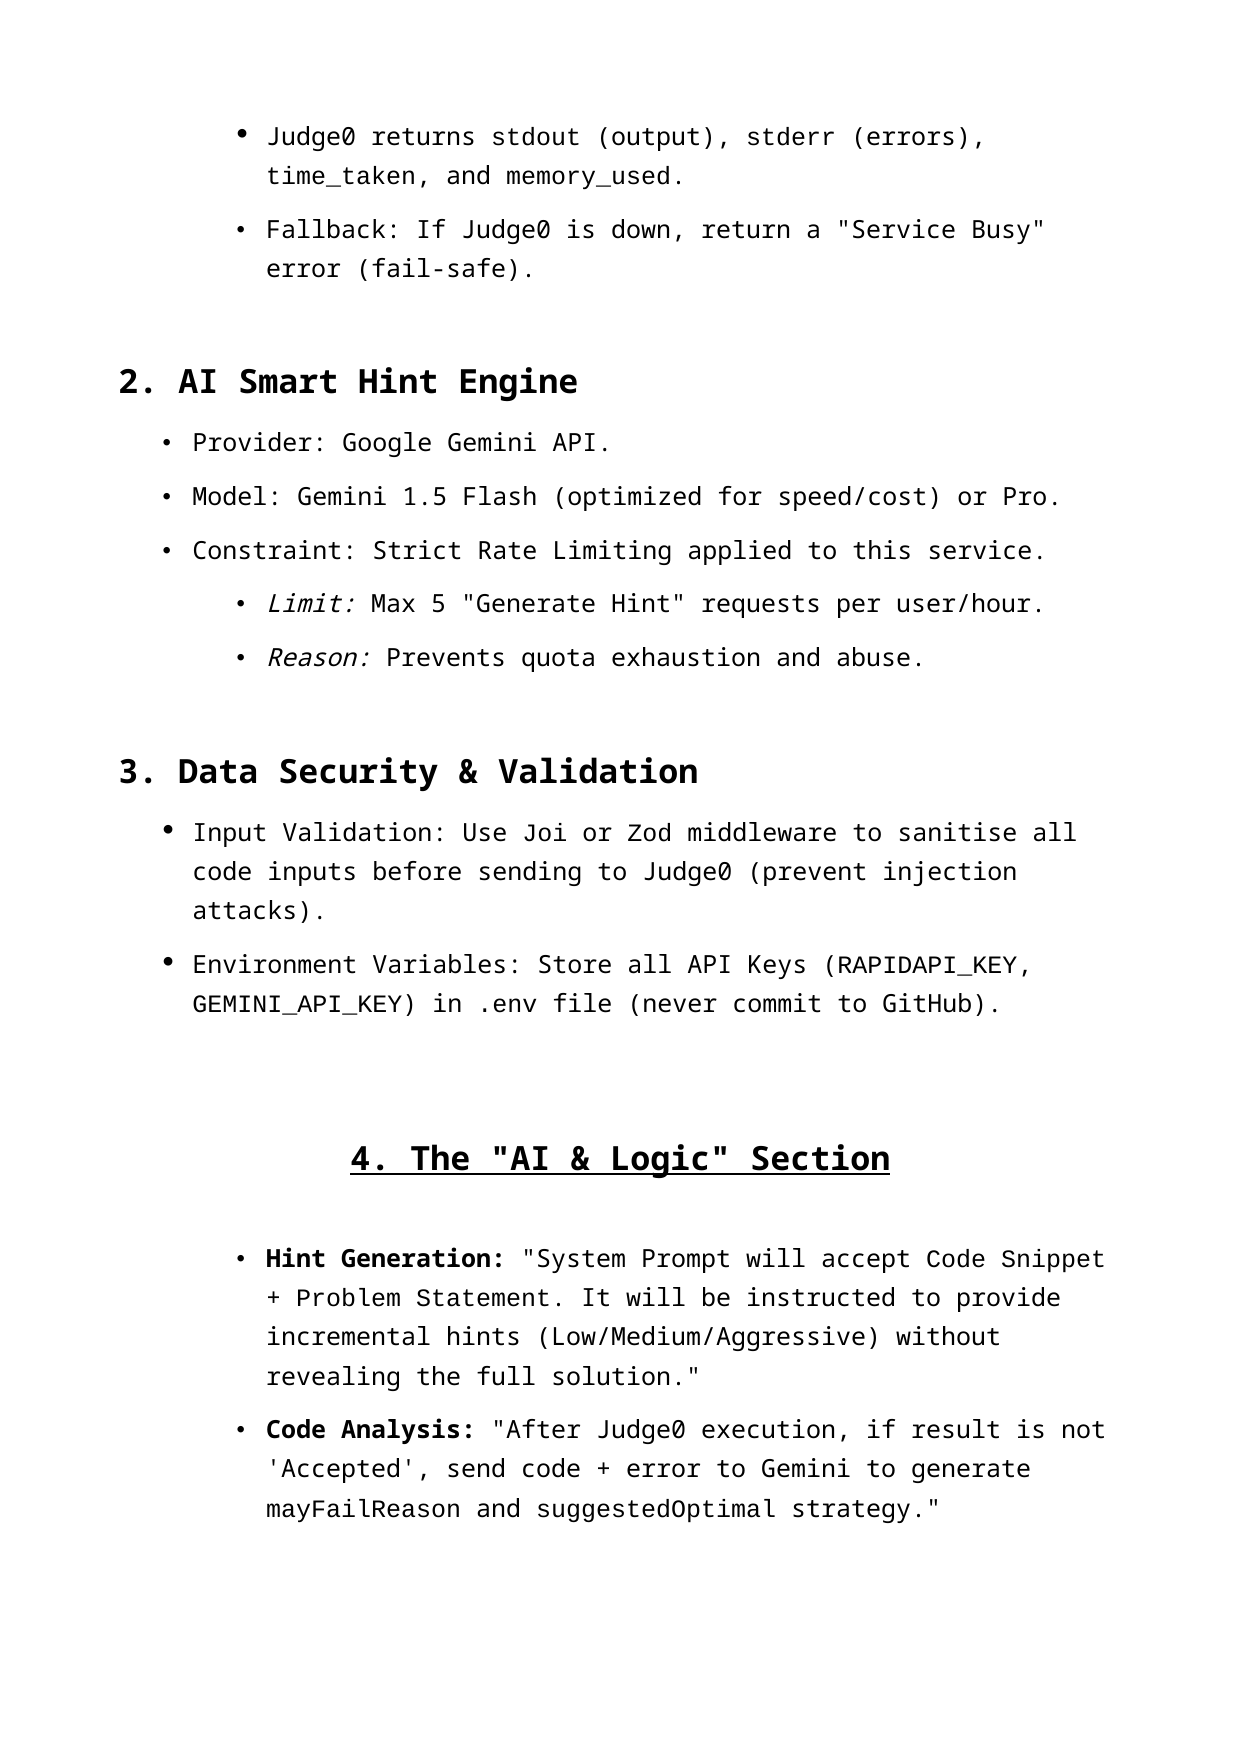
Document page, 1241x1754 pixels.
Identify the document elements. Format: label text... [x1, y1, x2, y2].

list Provider: Google Gemini API. [162, 425, 1122, 459]
text 2. AI Smart Hint Engine [118, 358, 1122, 403]
list Reason: Prevents quota exhaustion and abuse. [236, 640, 1122, 674]
list Judge0 returns stdout (output), stderr (errors), time_taken, and memory_used. [236, 118, 1122, 192]
list Fallback: If Judge0 is down, return a "Service Busy" error (fail-safe). [236, 211, 1122, 285]
list Constraint: Strict Rate Limiting applied to this service. [162, 532, 1122, 566]
list Limit: Max 5 "Generate Hint" requests per user/hour. [236, 586, 1122, 620]
list Input Validation: Use Joi or Zod middleware to sanitise all code inputs before sending to Judge0 (prevent injection attacks). [162, 814, 1122, 927]
list Environment Variables: Store all API Keys (RAPIDAPI_KEY, GEMINI_API_KEY) in .env file (never commit to GitHub). [162, 946, 1122, 1020]
list Code Analysis: "After Judge0 execution, if result is not 'Accepted', send code + error to Gemini to generate mayFailReason and suggestedOptimal strategy." [236, 1412, 1122, 1524]
list Model: Gemini 1.5 Flash (optimized for speed/cost) or Pro. [162, 479, 1122, 513]
text 3. Data Security & Validation [118, 747, 1122, 793]
text 4. The "AI & Logic" Section [118, 1093, 1122, 1180]
list Hint Generation: "System Prompt will accept Code Snippet + Problem Statement. It will be instructed to provide incremental hints (Low/Medium/Aggressive) without revealing the full solution." [236, 1240, 1122, 1392]
